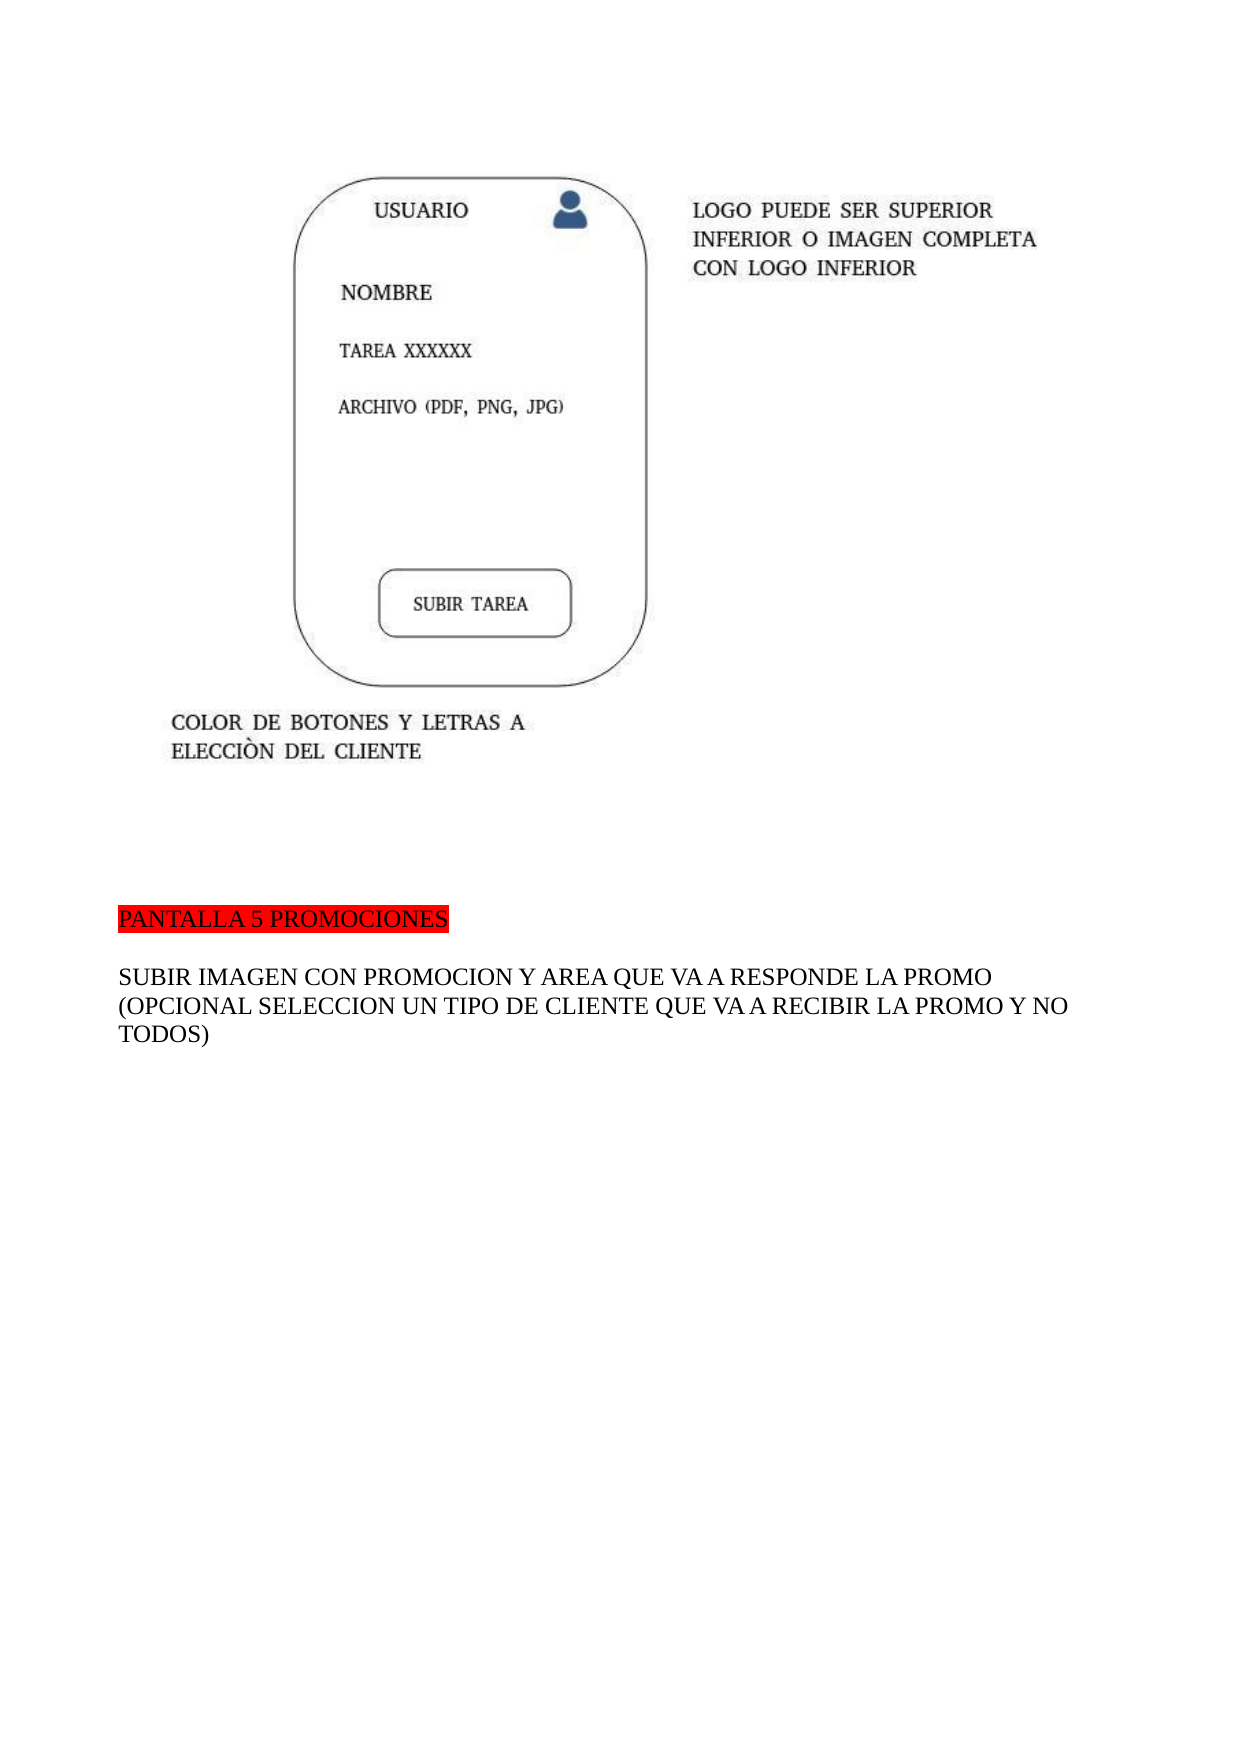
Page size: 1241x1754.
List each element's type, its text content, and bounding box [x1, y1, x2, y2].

picture [118, 118, 1123, 819]
text PANTALLA 5 PROMOCIONES [118, 904, 1122, 933]
text (OPCIONAL SELECCION UN TIPO DE CLIENTE QUE VA A RECIBIR LA PROMO Y NO TODOS) [118, 991, 1122, 1048]
text SUBIR IMAGEN CON PROMOCION Y AREA QUE VA A RESPONDE LA PROMO [118, 962, 1122, 991]
